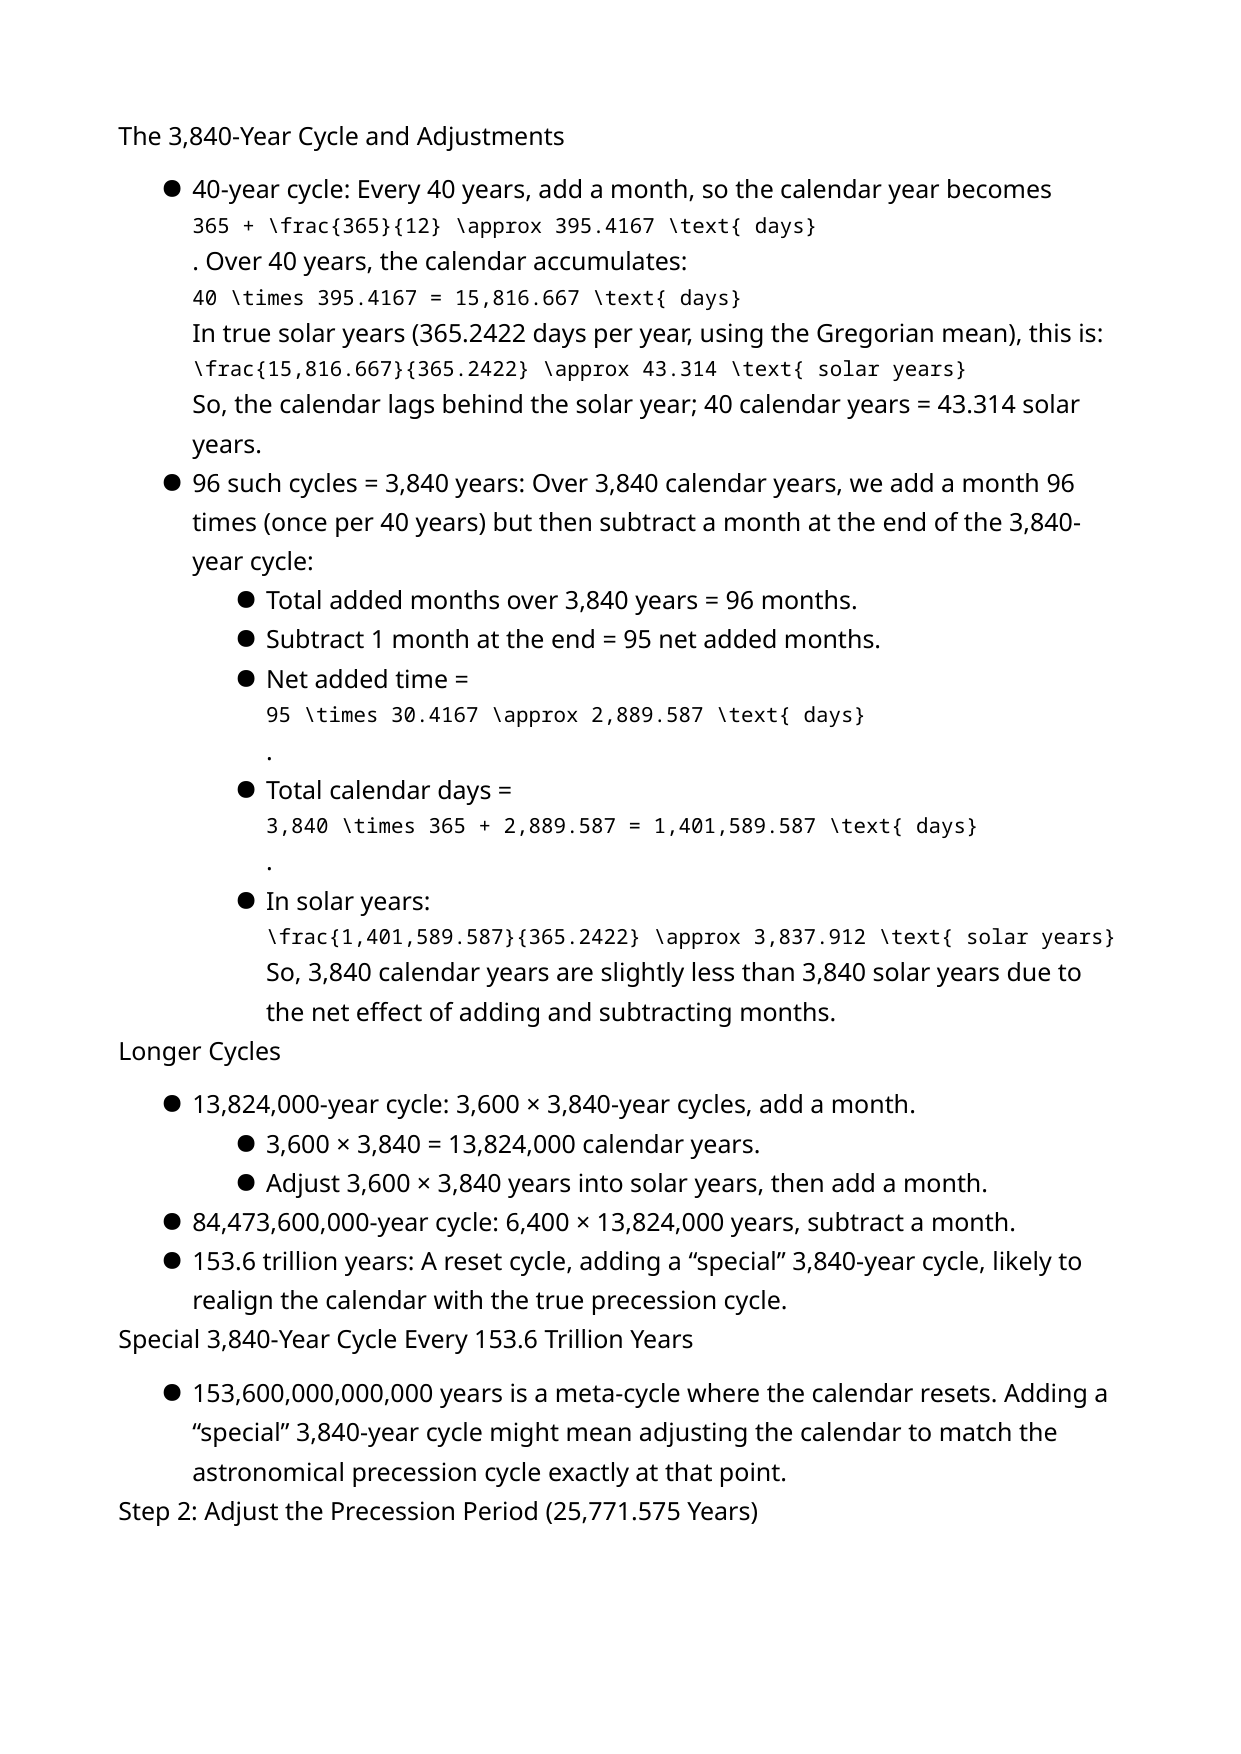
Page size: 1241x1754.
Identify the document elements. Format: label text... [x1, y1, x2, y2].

list So, the calendar lags behind the solar year; 40 calendar years = 43.314 solar years. [162, 387, 1122, 460]
list 13,824,000-year cycle: 3,600 × 3,840-year cycles, add a month. [162, 1087, 1122, 1121]
list So, 3,840 calendar years are slightly less than 3,840 solar years due to the net effect of adding and subtracting months. [236, 955, 1122, 1028]
list 40 \times 395.4167 = 15,816.667 \text{ days} [162, 283, 1122, 311]
list Net added time = [236, 661, 1122, 695]
list . [236, 733, 1122, 767]
list 3,840 \times 365 + 2,889.587 = 1,401,589.587 \text{ days} [236, 811, 1122, 840]
list In solar years: [236, 883, 1122, 917]
list . Over 40 years, the calendar accumulates: [162, 244, 1122, 278]
list 96 such cycles = 3,840 years: Over 3,840 calendar years, we add a month 96 times (once per 40 years) but then subtract a month at the end of the 3,840-year cycle: [162, 466, 1122, 578]
list Adjust 3,600 × 3,840 years into solar years, then add a month. [236, 1165, 1122, 1199]
list . [236, 844, 1122, 878]
list 95 \times 30.4167 \approx 2,889.587 \text{ days} [236, 701, 1122, 729]
list Subtract 1 month at the end = 95 net added months. [236, 622, 1122, 656]
text Longer Cycles [118, 1033, 1122, 1067]
list In true solar years (365.2422 days per year, using the Gregorian mean), this is: [162, 315, 1122, 349]
list 153.6 trillion years: A reset cycle, adding a “special” 3,840-year cycle, likely to realign the calendar with the true precession cycle. [162, 1244, 1122, 1317]
list \frac{15,816.667}{365.2422} \approx 43.314 \text{ solar years} [162, 354, 1122, 383]
list 84,473,600,000-year cycle: 6,400 × 13,824,000 years, subtract a month. [162, 1204, 1122, 1239]
list \frac{1,401,589.587}{365.2422} \approx 3,837.912 \text{ solar years} [236, 922, 1122, 951]
list 365 + \frac{365}{12} \approx 395.4167 \text{ days} [162, 211, 1122, 239]
text Special 3,840-Year Cycle Every 153.6 Trillion Years [118, 1322, 1122, 1356]
text The 3,840-Year Cycle and Adjustments [118, 118, 1122, 152]
list 3,600 × 3,840 = 13,824,000 calendar years. [236, 1126, 1122, 1160]
list 153,600,000,000,000 years is a meta-cycle where the calendar resets. Adding a “special” 3,840-year cycle might mean adjusting the calendar to match the astronomical precession cycle exactly at that point. [162, 1376, 1122, 1488]
text Step 2: Adjust the Precession Period (25,771.575 Years) [118, 1493, 1122, 1527]
list Total calendar days = [236, 772, 1122, 806]
list 40-year cycle: Every 40 years, add a month, so the calendar year becomes [162, 172, 1122, 206]
list Total added months over 3,840 years = 96 months. [236, 583, 1122, 617]
